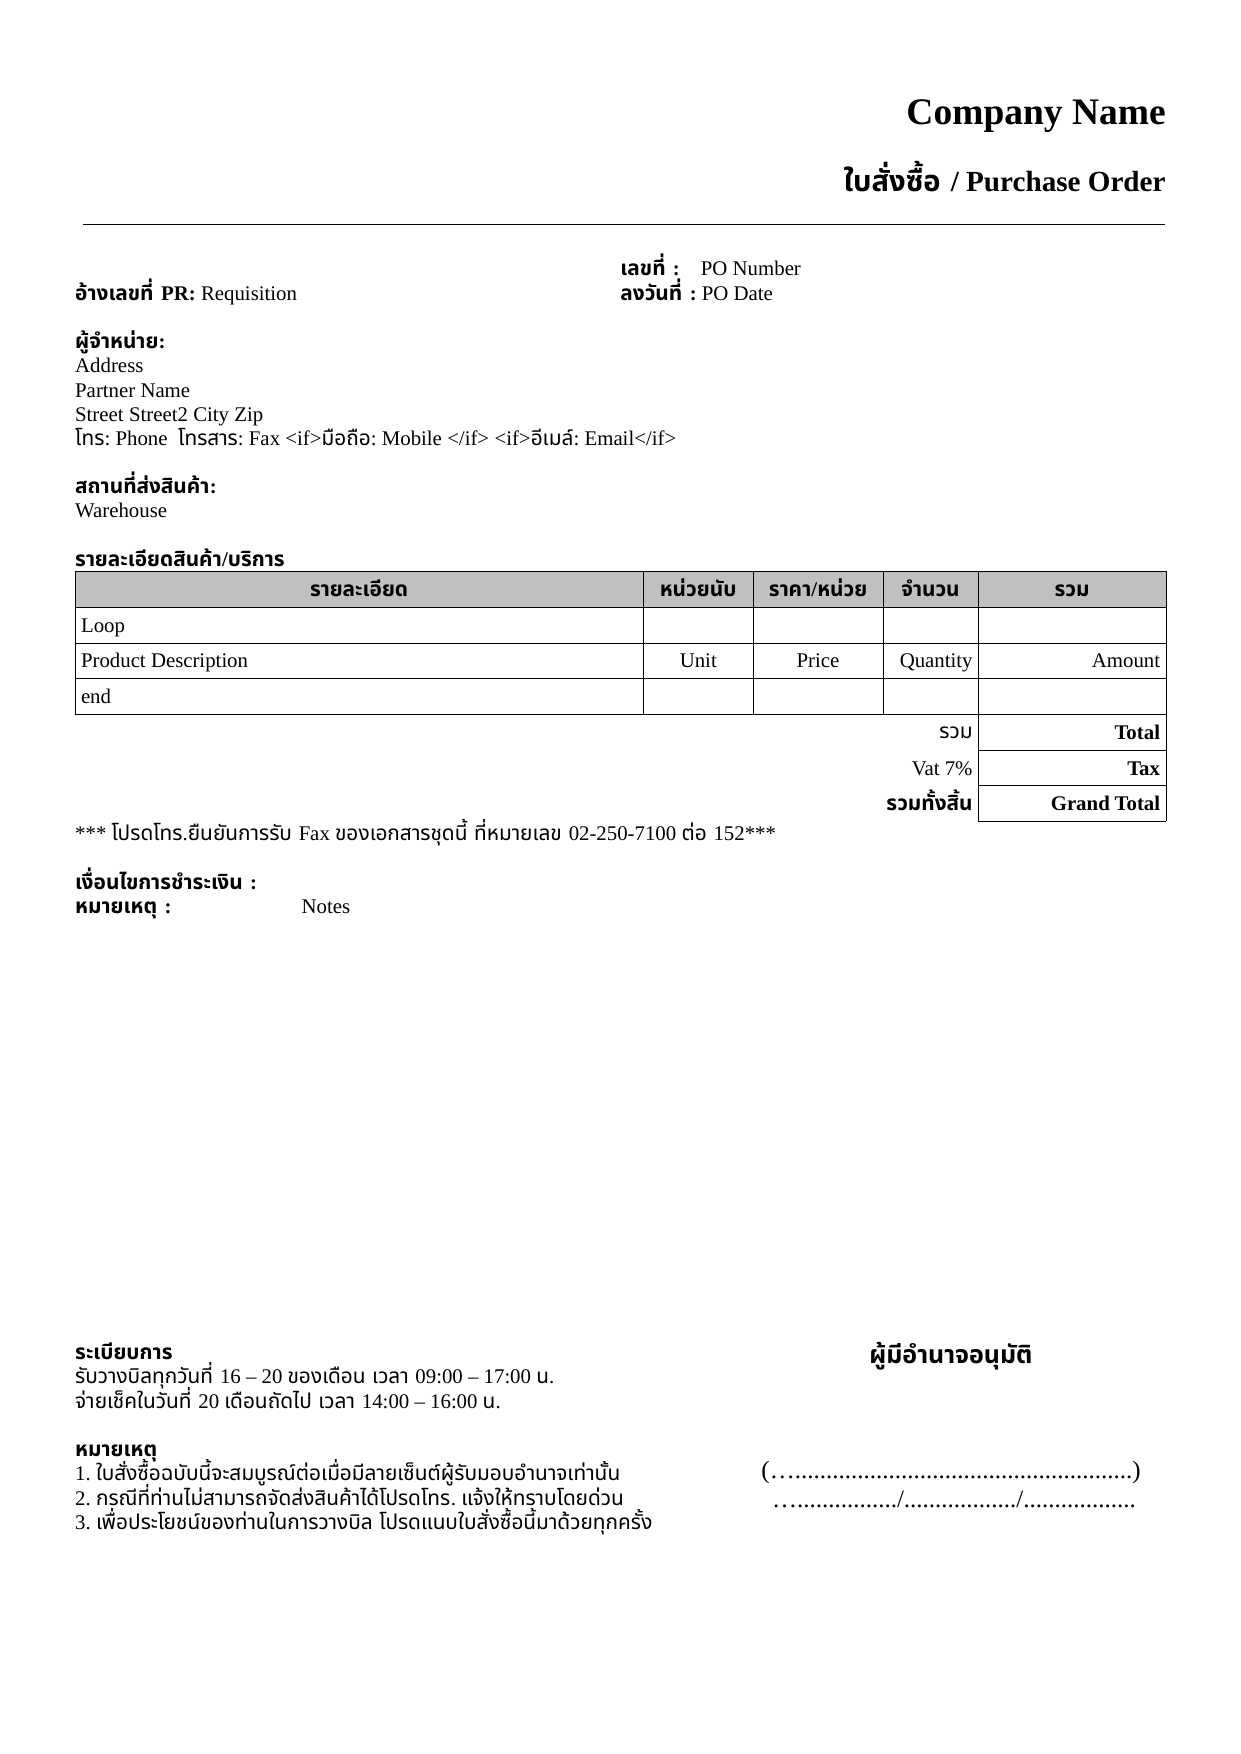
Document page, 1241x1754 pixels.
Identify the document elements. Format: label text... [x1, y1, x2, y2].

table_header จำนวน [884, 572, 978, 607]
text โทร: Phone โทรสาร: Fax <if>มือถือ: Mobile </if> <if>อีเมล์: Email</if> [75, 426, 1166, 450]
table_cell Amount [979, 644, 1166, 678]
table_cell Grand Total [979, 786, 1166, 821]
text สถานที่ส่งสินค้า: [75, 474, 1166, 498]
text Street Street2 City Zip [75, 402, 1166, 426]
table_header หน่วยนับ [644, 572, 753, 607]
table_cell [754, 679, 883, 714]
table_header [75, 256, 620, 281]
table_cell Quantity [884, 644, 978, 678]
table_header รายละเอียด [76, 572, 643, 607]
table_cell [884, 608, 978, 642]
table_cell Unit [644, 644, 753, 678]
table_cell Total [979, 715, 1166, 749]
table_cell [644, 679, 753, 714]
text ผู้จำหน่าย: [75, 329, 1166, 353]
table_cell Loop [76, 608, 643, 642]
table_cell end [76, 679, 643, 714]
table_cell [979, 679, 1166, 714]
table_cell รวมทั้งสิ้น [75, 785, 978, 821]
text Warehouse [75, 498, 1166, 522]
table_header เงื่อนไขการชำระเงิน : [75, 870, 301, 894]
table_cell หมายเหตุ : [75, 894, 301, 918]
table_header ราคา/หน่วย [754, 572, 883, 607]
table_cell Notes [301, 894, 1166, 918]
text รายละเอียดสินค้า/บริการ [75, 547, 1166, 571]
table_header รวม [979, 572, 1166, 607]
table_cell ลงวันที่ : PO Date [620, 281, 1166, 305]
table_cell [979, 608, 1166, 642]
table_cell [884, 679, 978, 714]
table_cell Tax [979, 751, 1166, 785]
text *** โปรดโทร.ยืนยันการรับ Fax ของเอกสารชุดนี้ ที่หมายเลข 02-250-7100 ต่อ 152*** [75, 821, 1166, 846]
table_header เลขที่ : PO Number [620, 256, 1166, 281]
table_cell Price [754, 644, 883, 678]
table_header [301, 870, 1166, 894]
text Address [75, 353, 1166, 377]
table_cell อ้างเลขที่ PR: Requisition [75, 281, 620, 305]
table_cell รวม [75, 715, 978, 749]
table_cell Product Description [76, 644, 643, 678]
text Partner Name [75, 377, 1166, 402]
table_cell Vat 7% [75, 750, 978, 785]
table_cell [754, 608, 883, 642]
table_cell [644, 608, 753, 642]
